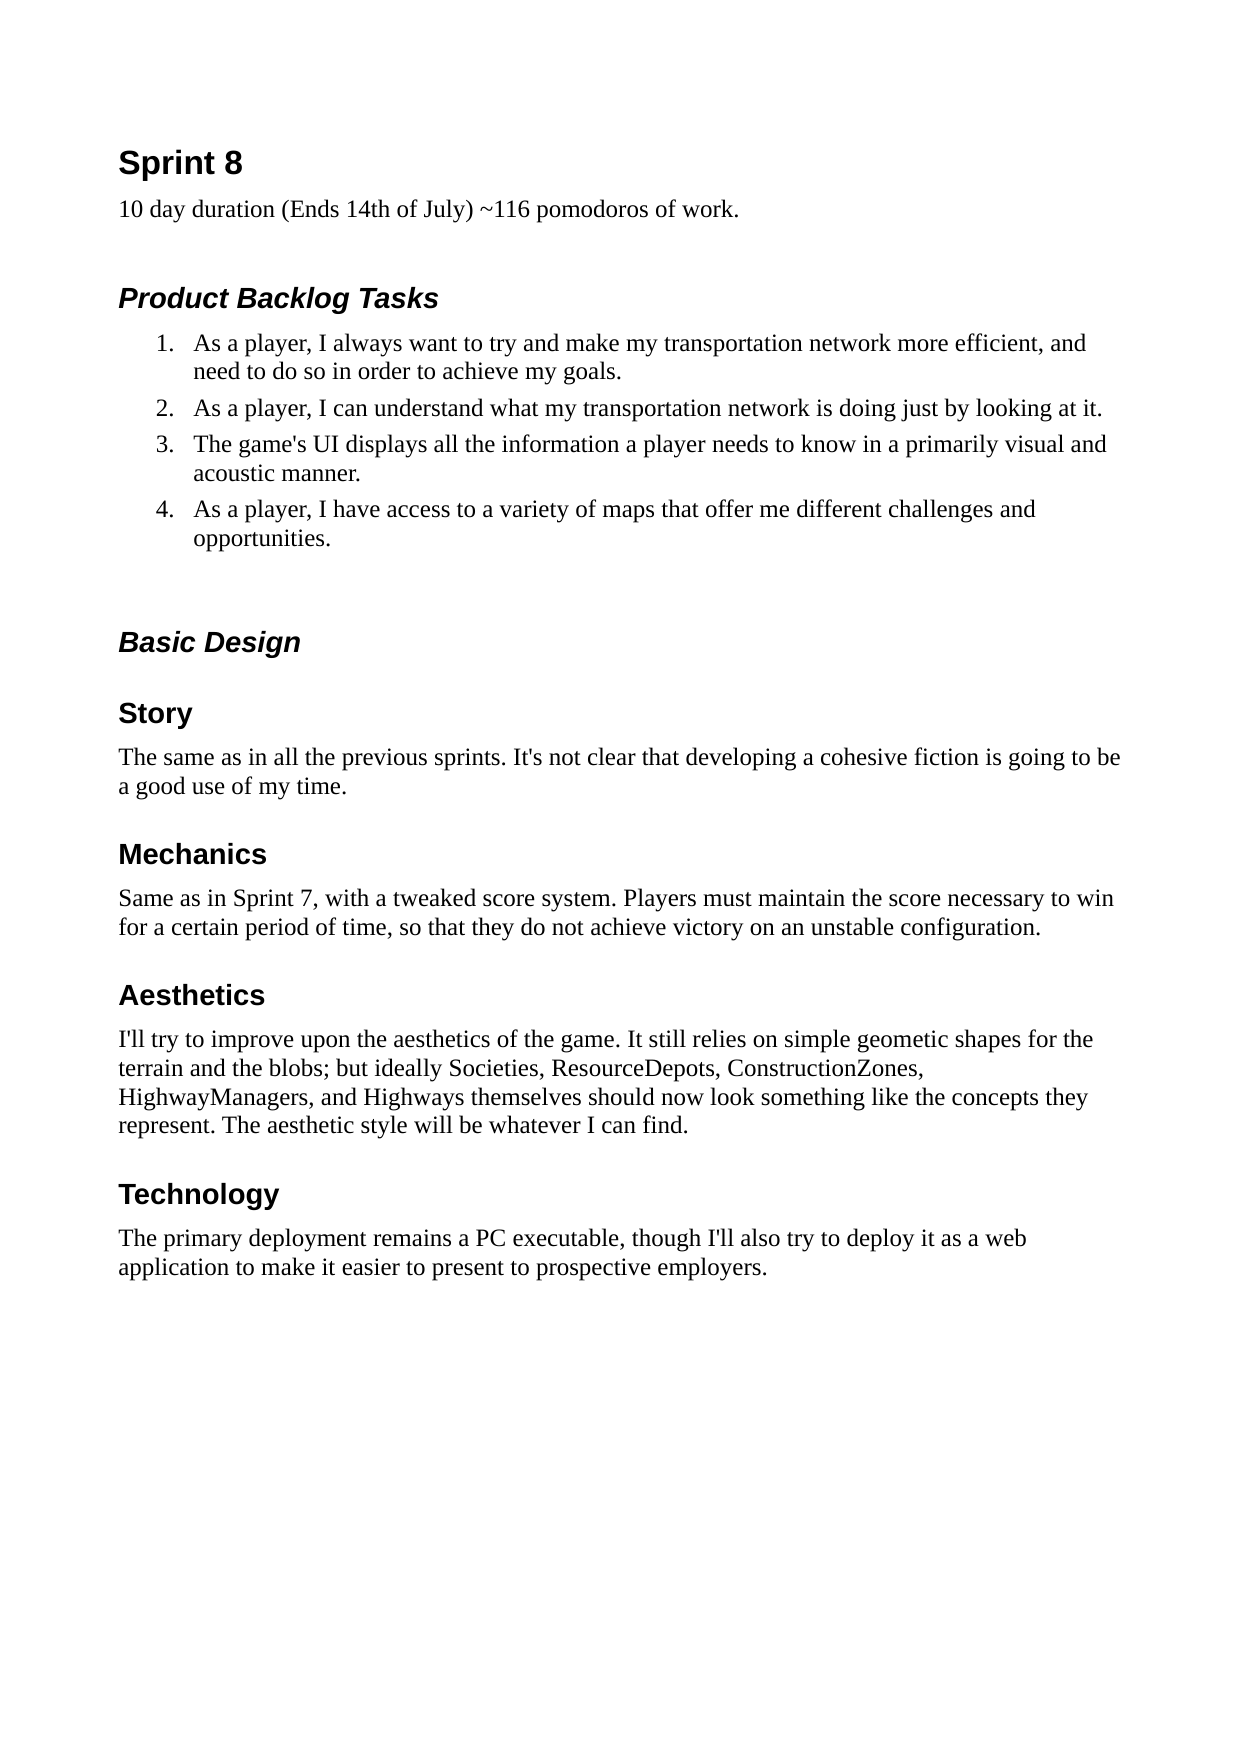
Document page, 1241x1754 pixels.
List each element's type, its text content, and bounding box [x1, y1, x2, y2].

subtitle Mechanics [118, 837, 1122, 871]
text The primary deployment remains a PC executable, though I'll also try to deploy it as a web application to make it easier to present to prospective employers. [118, 1223, 1122, 1280]
text 10 day duration (Ends 14th of July) ~116 pomodoros of work. [118, 194, 1122, 223]
subtitle Product Backlog Tasks [118, 282, 1122, 315]
subtitle Technology [118, 1177, 1122, 1210]
list As a player, I have access to a variety of maps that offer me different challenges and opportunities. [156, 494, 1122, 551]
text I'll try to improve upon the aesthetics of the game. It still relies on simple geometic shapes for the terrain and the blobs; but ideally Societies, ResourceDepots, ConstructionZones, HighwayManagers, and Highways themselves should now look something like the concepts they represent. The aesthetic style will be whatever I can find. [118, 1024, 1122, 1139]
list As a player, I always want to try and make my transportation network more efficient, and need to do so in order to achieve my goals. [156, 328, 1122, 385]
list The game's UI displays all the information a player needs to know in a primarily visual and acoustic manner. [156, 429, 1122, 486]
text The same as in all the previous sprints. It's not clear that developing a cohesive fiction is going to be a good use of my time. [118, 742, 1122, 800]
subtitle Story [118, 696, 1122, 730]
text Same as in Sprint 7, with a tweaked score system. Players must maintain the score necessary to win for a certain period of time, so that they do not achieve victory on an unstable configuration. [118, 883, 1122, 941]
subtitle Sprint 8 [118, 143, 1122, 182]
list As a player, I can understand what my transportation network is doing just by looking at it. [156, 393, 1122, 421]
subtitle Aesthetics [118, 978, 1122, 1012]
subtitle Basic Design [118, 625, 1122, 659]
